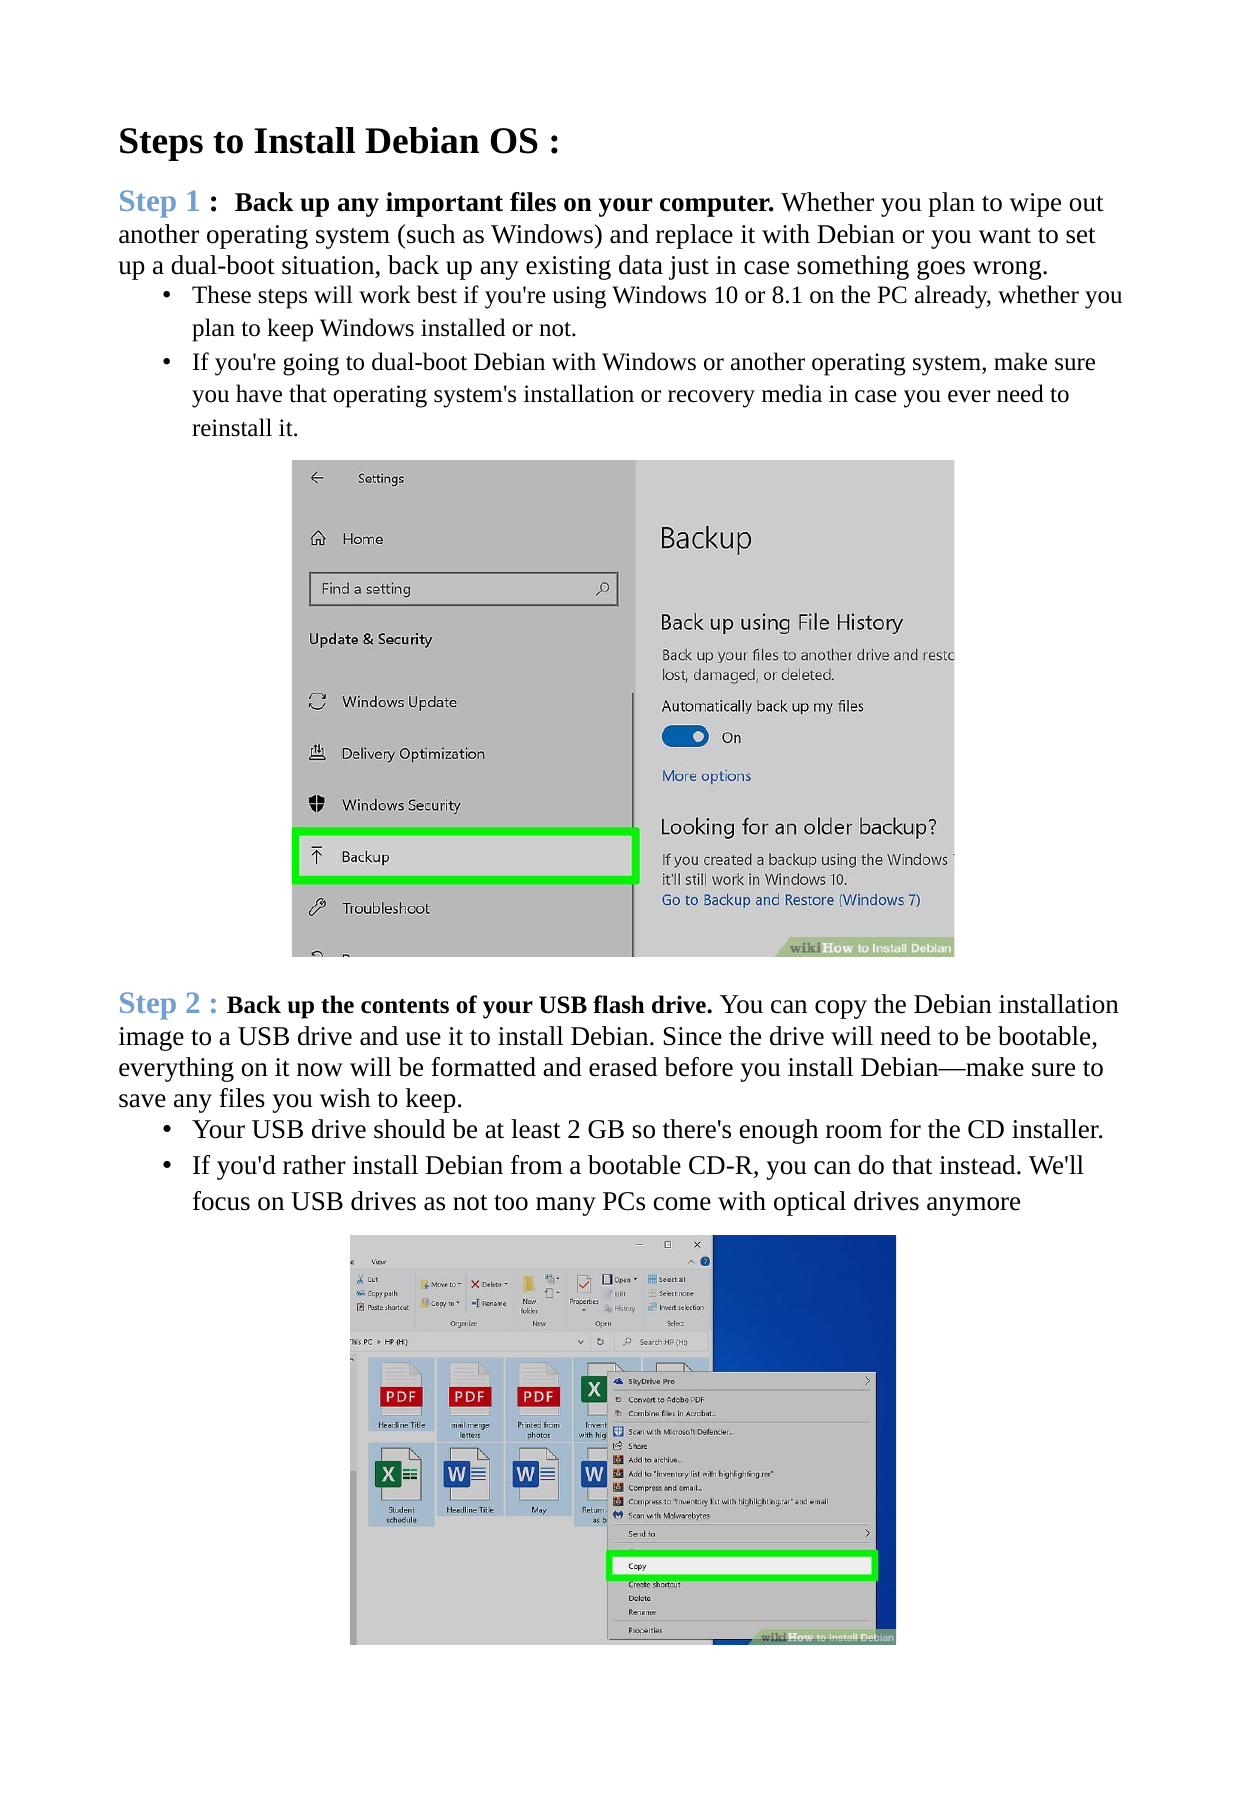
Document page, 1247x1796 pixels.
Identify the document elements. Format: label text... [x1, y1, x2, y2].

list If you're going to dual-boot Debian with Windows or another operating system, make sure you have that operating system's installation or recovery media in case you ever need to reinstall it. [162, 347, 1128, 441]
text Step 1 : Back up any important files on your computer. Whether you plan to wipe out another operating system (such as Windows) and replace it with Debian or you want to set up a dual-boot situation, back up any existing data just in case something goes wrong. [118, 182, 1128, 281]
list Your USB drive should be at least 2 GB so there's enough room for the CD installer. [162, 1113, 1128, 1144]
list These steps will work best if you're using Windows 10 or 8.1 on the PC already, whether you plan to keep Windows installed or not. [162, 281, 1128, 342]
picture [291, 460, 955, 957]
picture [350, 1235, 897, 1645]
text Step 2 : Back up the contents of your USB flash drive. You can copy the Debian installation image to a USB drive and use it to install Debian. Since the drive will need to be bootable, everything on it now will be formatted and erased before you install Debian—make sure to save any files you wish to keep. [118, 984, 1128, 1113]
list If you'd rather install Debian from a bootable CD-R, you can do that instead. We'll focus on USB drives as not too many PCs come with optical drives anymore [162, 1149, 1128, 1216]
text Steps to Install Debian OS : [118, 118, 1128, 161]
